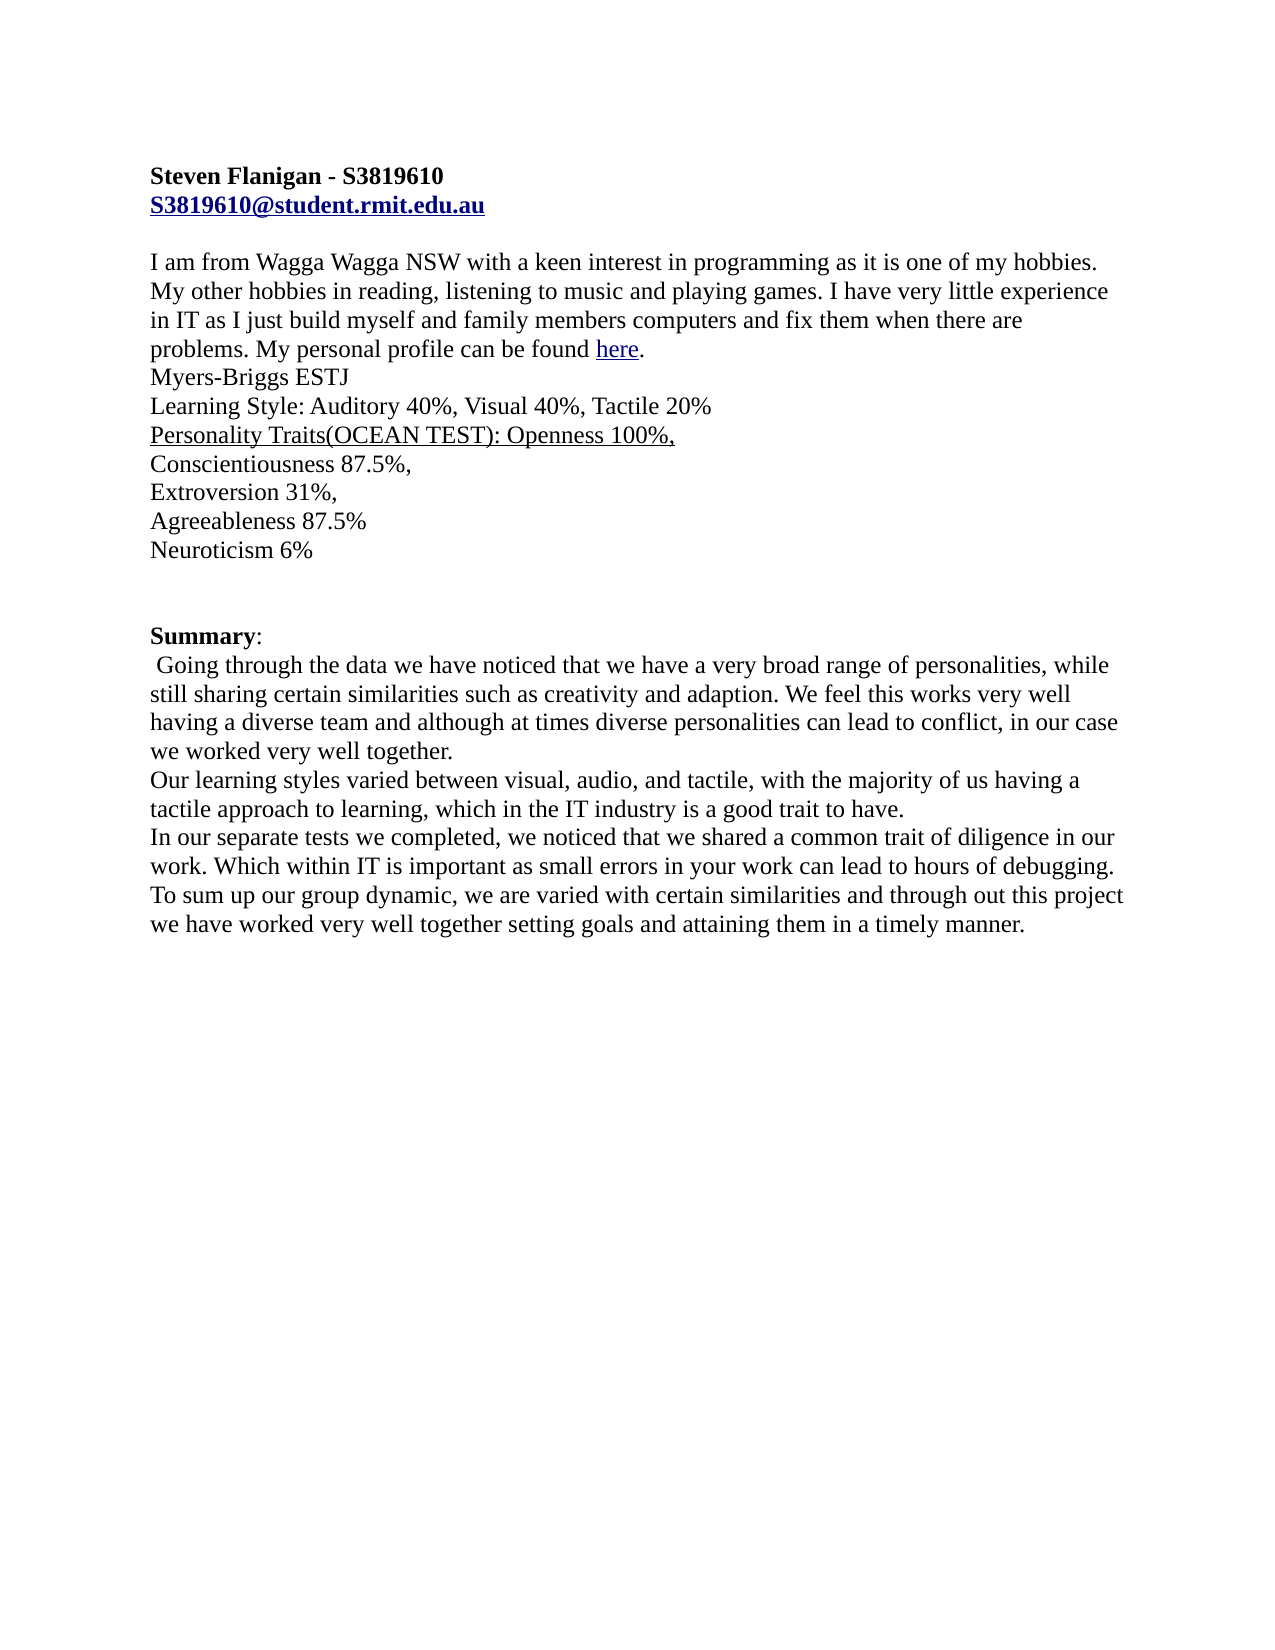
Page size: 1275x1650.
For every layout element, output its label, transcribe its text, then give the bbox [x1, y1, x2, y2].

text Our learning styles varied between visual, audio, and tactile, with the majority of us having a tactile approach to learning, which in the IT industry is a good trait to have. [150, 765, 1125, 822]
text I am from Wagga Wagga NSW with a keen interest in programming as it is one of my hobbies. My other hobbies in reading, listening to music and playing games. I have very little experience in IT as I just build myself and family members computers and fix them when there are problems. My personal profile can be found here. [150, 247, 1125, 362]
text Steven Flanigan - S3819610 [150, 161, 1125, 190]
text Myers-Briggs ESTJ [150, 362, 1125, 391]
text To sum up our group dynamic, we are varied with certain similarities and through out this project we have worked very well together setting goals and attaining them in a timely manner. [150, 880, 1125, 937]
text Extroversion 31%, [150, 477, 1125, 506]
text Conscientiousness 87.5%, [150, 449, 1125, 477]
text Learning Style: Auditory 40%, Visual 40%, Tactile 20% [150, 391, 1125, 420]
text Neuroticism 6% [150, 535, 1125, 564]
text In our separate tests we completed, we noticed that we shared a common trait of diligence in our work. Which within IT is important as small errors in your work can lead to hours of debugging. [150, 822, 1125, 880]
text Going through the data we have noticed that we have a very broad range of personalities, while still sharing certain similarities such as creativity and adaption. We feel this works very well having a diverse team and although at times diverse personalities can lead to conflict, in our case we worked very well together. [150, 650, 1125, 765]
text Summary: [150, 621, 1125, 650]
text S3819610@student.rmit.edu.au [150, 190, 1125, 219]
text Personality Traits(OCEAN TEST): Openness 100%, [150, 420, 1125, 449]
text Agreeableness 87.5% [150, 506, 1125, 535]
